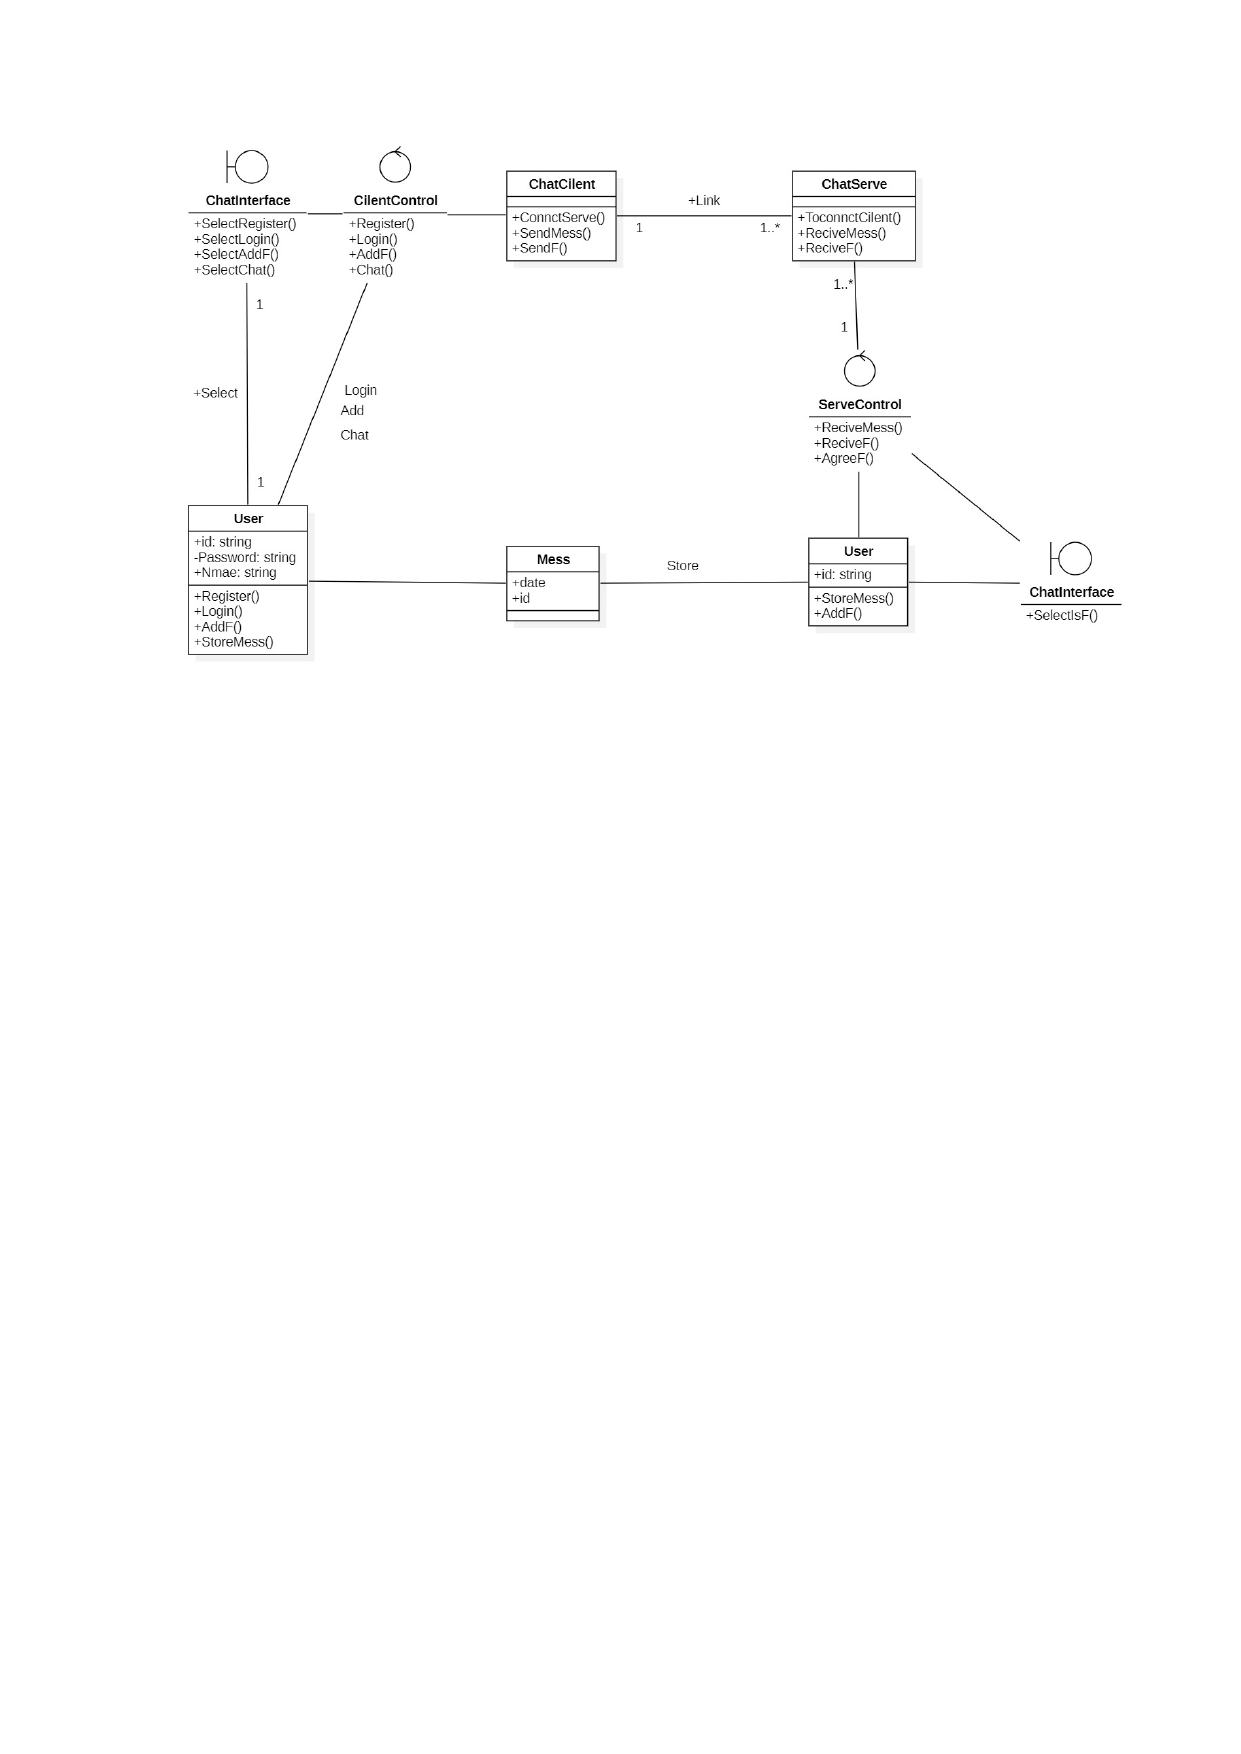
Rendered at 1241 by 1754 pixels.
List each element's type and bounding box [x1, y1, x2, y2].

picture [178, 136, 1162, 695]
